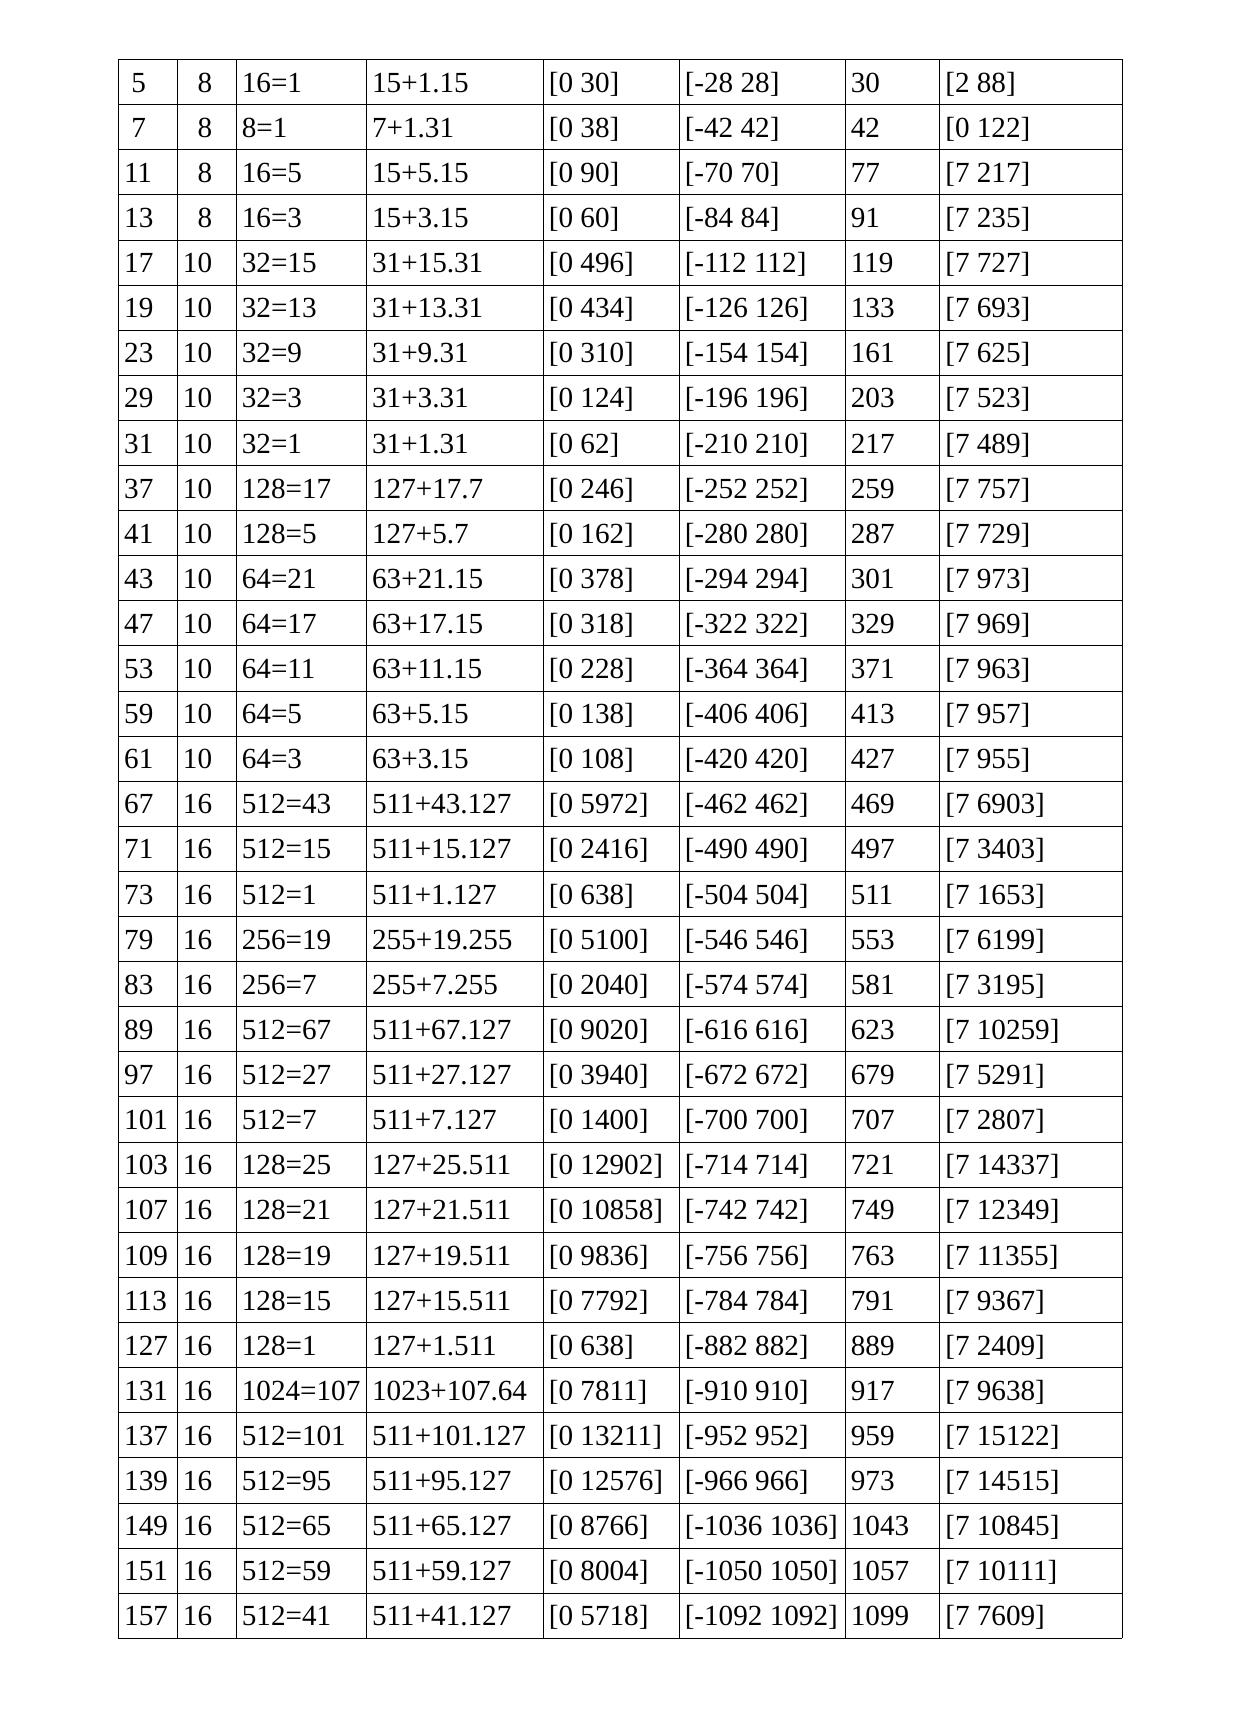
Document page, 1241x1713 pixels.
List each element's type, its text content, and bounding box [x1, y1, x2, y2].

table_cell 511+27.127 [367, 1052, 543, 1096]
table_cell 623 [846, 1007, 939, 1051]
table_cell 37 [119, 466, 177, 510]
table_cell [-504 504] [680, 872, 845, 916]
table_cell 16 [178, 1368, 236, 1412]
table_cell [-280 280] [680, 511, 845, 555]
table_cell 31+13.31 [367, 286, 543, 330]
table_cell 73 [119, 872, 177, 916]
table_cell 512=15 [237, 827, 366, 871]
table_cell 371 [846, 646, 939, 691]
table_cell 16 [178, 872, 236, 916]
table_cell 13 [119, 195, 177, 239]
table_cell 1099 [846, 1594, 939, 1638]
table_cell 791 [846, 1278, 939, 1322]
table_cell 47 [119, 601, 177, 645]
table_cell 8 [178, 105, 236, 149]
table_cell [7 10845] [940, 1504, 1122, 1547]
table_cell 32=1 [237, 421, 366, 465]
table_cell [-196 196] [680, 376, 845, 420]
table_cell 128=19 [237, 1233, 366, 1277]
table_cell 10 [178, 646, 236, 691]
table_cell 10 [178, 466, 236, 510]
table_cell [0 13211] [544, 1413, 679, 1457]
table_cell 103 [119, 1143, 177, 1187]
table_cell 889 [846, 1323, 939, 1367]
table_cell 128=21 [237, 1188, 366, 1232]
table_cell [-882 882] [680, 1323, 845, 1367]
table_cell 959 [846, 1413, 939, 1457]
table_cell [7 2807] [940, 1097, 1122, 1142]
table_cell 8 [178, 150, 236, 194]
table_cell 128=1 [237, 1323, 366, 1367]
table_cell 157 [119, 1594, 177, 1638]
table_cell 16 [178, 1594, 236, 1638]
table_cell 128=5 [237, 511, 366, 555]
table_cell 31+3.31 [367, 376, 543, 420]
table_cell 119 [846, 241, 939, 284]
table_cell [7 757] [940, 466, 1122, 510]
table_cell 83 [119, 962, 177, 1006]
table_cell 16 [178, 1278, 236, 1322]
table_cell 203 [846, 376, 939, 420]
table_cell [-322 322] [680, 601, 845, 645]
table_cell 512=67 [237, 1007, 366, 1051]
table_cell 16 [178, 782, 236, 826]
table_cell [7 955] [940, 737, 1122, 781]
table_cell 11 [119, 150, 177, 194]
table_cell 512=43 [237, 782, 366, 826]
table_cell 127+5.7 [367, 511, 543, 555]
table_cell [0 378] [544, 556, 679, 600]
table_cell [0 496] [544, 241, 679, 284]
table_cell [-1036 1036] [680, 1504, 845, 1547]
table_cell [7 217] [940, 150, 1122, 194]
table_cell [0 638] [544, 1323, 679, 1367]
table_cell [-42 42] [680, 105, 845, 149]
table_cell 15+3.15 [367, 195, 543, 239]
table_cell [-84 84] [680, 195, 845, 239]
table_cell 127 [119, 1323, 177, 1367]
table_cell [-154 154] [680, 331, 845, 375]
table_cell 511+7.127 [367, 1097, 543, 1142]
table_cell [0 5972] [544, 782, 679, 826]
table_cell 16=3 [237, 195, 366, 239]
table_cell 23 [119, 331, 177, 375]
table_cell 511+1.127 [367, 872, 543, 916]
table_cell 10 [178, 376, 236, 420]
table_cell 32=3 [237, 376, 366, 420]
table_cell 79 [119, 917, 177, 961]
table_cell [-784 784] [680, 1278, 845, 1322]
table_cell [-210 210] [680, 421, 845, 465]
table_cell [-714 714] [680, 1143, 845, 1187]
table_cell [-742 742] [680, 1188, 845, 1232]
table_cell 16 [178, 1052, 236, 1096]
table_cell 917 [846, 1368, 939, 1412]
table_cell 5 [119, 60, 177, 104]
table_cell 1057 [846, 1549, 939, 1593]
table_cell [7 9638] [940, 1368, 1122, 1412]
table_cell [7 9367] [940, 1278, 1122, 1322]
table_cell 89 [119, 1007, 177, 1051]
table_cell [2 88] [940, 60, 1122, 104]
table_cell 511+15.127 [367, 827, 543, 871]
table_cell [-364 364] [680, 646, 845, 691]
table_cell [0 9020] [544, 1007, 679, 1051]
table_cell 256=7 [237, 962, 366, 1006]
table_cell [0 60] [544, 195, 679, 239]
table_cell [-112 112] [680, 241, 845, 284]
table_cell 127+1.511 [367, 1323, 543, 1367]
table_cell [0 2040] [544, 962, 679, 1006]
table_cell 64=21 [237, 556, 366, 600]
table_cell 151 [119, 1549, 177, 1593]
table_cell 16 [178, 917, 236, 961]
table_cell [7 489] [940, 421, 1122, 465]
table_cell 469 [846, 782, 939, 826]
table_cell 91 [846, 195, 939, 239]
table_cell 31 [119, 421, 177, 465]
table_cell [0 246] [544, 466, 679, 510]
table_cell 10 [178, 331, 236, 375]
table_cell 1023+107.64 [367, 1368, 543, 1412]
table_cell [7 12349] [940, 1188, 1122, 1232]
table_cell [-672 672] [680, 1052, 845, 1096]
table_cell 512=95 [237, 1458, 366, 1502]
table_cell 133 [846, 286, 939, 330]
table_cell 16 [178, 1097, 236, 1142]
table_cell 131 [119, 1368, 177, 1412]
table_cell [-966 966] [680, 1458, 845, 1502]
table_cell 107 [119, 1188, 177, 1232]
table_cell [7 1653] [940, 872, 1122, 916]
table_cell 511+95.127 [367, 1458, 543, 1502]
table_cell 413 [846, 692, 939, 736]
table_cell [7 963] [940, 646, 1122, 691]
table_cell 64=3 [237, 737, 366, 781]
table_cell [7 14515] [940, 1458, 1122, 1502]
table_cell 109 [119, 1233, 177, 1277]
table_cell 553 [846, 917, 939, 961]
table_cell 1024=107 [237, 1368, 366, 1412]
table_cell 137 [119, 1413, 177, 1457]
table_cell 256=19 [237, 917, 366, 961]
table_cell 512=65 [237, 1504, 366, 1547]
table_cell 71 [119, 827, 177, 871]
table_cell [0 5718] [544, 1594, 679, 1638]
table_cell 127+25.511 [367, 1143, 543, 1187]
table_cell 512=101 [237, 1413, 366, 1457]
table_cell [0 122] [940, 105, 1122, 149]
table_cell 16 [178, 1413, 236, 1457]
table_cell [7 6903] [940, 782, 1122, 826]
table_cell [7 693] [940, 286, 1122, 330]
table_cell [-420 420] [680, 737, 845, 781]
table_cell 61 [119, 737, 177, 781]
table_cell [-952 952] [680, 1413, 845, 1457]
table_cell 16 [178, 1323, 236, 1367]
table_cell 763 [846, 1233, 939, 1277]
table_cell 749 [846, 1188, 939, 1232]
table_cell 301 [846, 556, 939, 600]
table_cell 679 [846, 1052, 939, 1096]
table_cell [7 973] [940, 556, 1122, 600]
table_cell [7 523] [940, 376, 1122, 420]
table_cell [0 62] [544, 421, 679, 465]
table_cell [7 15122] [940, 1413, 1122, 1457]
table_cell [7 2409] [940, 1323, 1122, 1367]
table_cell 43 [119, 556, 177, 600]
table_cell [7 969] [940, 601, 1122, 645]
table_cell [7 5291] [940, 1052, 1122, 1096]
table_cell 512=1 [237, 872, 366, 916]
table_cell 1043 [846, 1504, 939, 1547]
table_cell 32=9 [237, 331, 366, 375]
table_cell 10 [178, 286, 236, 330]
table_cell 161 [846, 331, 939, 375]
table_cell 16=1 [237, 60, 366, 104]
table_cell 259 [846, 466, 939, 510]
table_cell 287 [846, 511, 939, 555]
table_cell 497 [846, 827, 939, 871]
table_cell [7 3195] [940, 962, 1122, 1006]
table_cell [0 228] [544, 646, 679, 691]
table_cell 512=59 [237, 1549, 366, 1593]
table_cell 16 [178, 1504, 236, 1547]
table_cell [-294 294] [680, 556, 845, 600]
table_cell [0 90] [544, 150, 679, 194]
table_cell 16=5 [237, 150, 366, 194]
table_cell 255+7.255 [367, 962, 543, 1006]
table_cell [0 12902] [544, 1143, 679, 1187]
table_cell [0 30] [544, 60, 679, 104]
table_cell [0 7811] [544, 1368, 679, 1412]
table_cell 581 [846, 962, 939, 1006]
table_cell 16 [178, 1143, 236, 1187]
table_cell 17 [119, 241, 177, 284]
table_cell 53 [119, 646, 177, 691]
table_cell 30 [846, 60, 939, 104]
table_cell [0 9836] [544, 1233, 679, 1277]
table_cell [0 12576] [544, 1458, 679, 1502]
table_cell 511+101.127 [367, 1413, 543, 1457]
table_cell [0 434] [544, 286, 679, 330]
table_cell [-616 616] [680, 1007, 845, 1051]
table_cell 10 [178, 601, 236, 645]
table_cell [7 10111] [940, 1549, 1122, 1593]
table_cell 329 [846, 601, 939, 645]
table_cell 63+3.15 [367, 737, 543, 781]
table_cell 16 [178, 962, 236, 1006]
table_cell 217 [846, 421, 939, 465]
table_cell 63+5.15 [367, 692, 543, 736]
table_cell [-1092 1092] [680, 1594, 845, 1638]
table_cell 77 [846, 150, 939, 194]
table_cell 32=13 [237, 286, 366, 330]
table_cell 255+19.255 [367, 917, 543, 961]
table_cell [0 38] [544, 105, 679, 149]
table_cell 128=17 [237, 466, 366, 510]
table_cell 427 [846, 737, 939, 781]
table_cell 16 [178, 1233, 236, 1277]
table_cell [-574 574] [680, 962, 845, 1006]
table_cell 16 [178, 1007, 236, 1051]
table_cell 511+65.127 [367, 1504, 543, 1547]
table_cell 10 [178, 241, 236, 284]
table_cell [7 727] [940, 241, 1122, 284]
table_cell [-462 462] [680, 782, 845, 826]
table_cell [7 10259] [940, 1007, 1122, 1051]
table_cell [7 7609] [940, 1594, 1122, 1638]
table_cell [7 729] [940, 511, 1122, 555]
table_cell 63+17.15 [367, 601, 543, 645]
table_cell [0 8004] [544, 1549, 679, 1593]
table_cell [0 638] [544, 872, 679, 916]
table_cell 512=7 [237, 1097, 366, 1142]
table_cell 97 [119, 1052, 177, 1096]
table_cell 721 [846, 1143, 939, 1187]
table_cell [0 5100] [544, 917, 679, 961]
table_cell [-126 126] [680, 286, 845, 330]
table_cell [0 108] [544, 737, 679, 781]
table_cell 19 [119, 286, 177, 330]
table_cell [0 124] [544, 376, 679, 420]
table_cell 29 [119, 376, 177, 420]
table_cell [-70 70] [680, 150, 845, 194]
table_cell 139 [119, 1458, 177, 1502]
table_cell 7+1.31 [367, 105, 543, 149]
table_cell [0 318] [544, 601, 679, 645]
table_cell 31+9.31 [367, 331, 543, 375]
table_cell 16 [178, 827, 236, 871]
table_cell [0 10858] [544, 1188, 679, 1232]
table_cell [-910 910] [680, 1368, 845, 1412]
table_cell 128=25 [237, 1143, 366, 1187]
table_cell 63+21.15 [367, 556, 543, 600]
table_cell 127+19.511 [367, 1233, 543, 1277]
table_cell [0 2416] [544, 827, 679, 871]
table_cell [0 7792] [544, 1278, 679, 1322]
table_cell [-490 490] [680, 827, 845, 871]
table_cell [7 625] [940, 331, 1122, 375]
table_cell 41 [119, 511, 177, 555]
table_cell [7 11355] [940, 1233, 1122, 1277]
table_cell [-1050 1050] [680, 1549, 845, 1593]
table_cell 512=41 [237, 1594, 366, 1638]
table_cell 31+1.31 [367, 421, 543, 465]
table_cell 64=11 [237, 646, 366, 691]
table_cell [-546 546] [680, 917, 845, 961]
table_cell [7 957] [940, 692, 1122, 736]
table_cell [0 162] [544, 511, 679, 555]
table_cell 32=15 [237, 241, 366, 284]
table_cell 59 [119, 692, 177, 736]
table_cell [0 3940] [544, 1052, 679, 1096]
table_cell 8=1 [237, 105, 366, 149]
table_cell [-756 756] [680, 1233, 845, 1277]
table_cell 10 [178, 556, 236, 600]
table_cell 10 [178, 692, 236, 736]
table_cell 511+43.127 [367, 782, 543, 826]
table_cell 10 [178, 737, 236, 781]
table_cell 63+11.15 [367, 646, 543, 691]
table_cell 128=15 [237, 1278, 366, 1322]
table_cell 707 [846, 1097, 939, 1142]
table_cell 511 [846, 872, 939, 916]
table_cell 15+1.15 [367, 60, 543, 104]
table_cell [7 3403] [940, 827, 1122, 871]
table_cell 101 [119, 1097, 177, 1142]
table_cell 42 [846, 105, 939, 149]
table_cell 511+67.127 [367, 1007, 543, 1051]
table_cell 16 [178, 1458, 236, 1502]
table_cell 512=27 [237, 1052, 366, 1096]
table_cell 973 [846, 1458, 939, 1502]
table_cell 511+41.127 [367, 1594, 543, 1638]
table_cell 127+17.7 [367, 466, 543, 510]
table_cell 16 [178, 1549, 236, 1593]
table_cell 511+59.127 [367, 1549, 543, 1593]
table_cell [7 235] [940, 195, 1122, 239]
table_cell 127+21.511 [367, 1188, 543, 1232]
table_cell 10 [178, 511, 236, 555]
table_cell 15+5.15 [367, 150, 543, 194]
table_cell [0 1400] [544, 1097, 679, 1142]
table_cell 64=5 [237, 692, 366, 736]
table_cell [0 138] [544, 692, 679, 736]
table_cell 7 [119, 105, 177, 149]
table_cell 10 [178, 421, 236, 465]
table_cell [7 6199] [940, 917, 1122, 961]
table_cell 127+15.511 [367, 1278, 543, 1322]
table_cell [0 310] [544, 331, 679, 375]
table_cell 31+15.31 [367, 241, 543, 284]
table_cell 8 [178, 60, 236, 104]
table_cell 149 [119, 1504, 177, 1547]
table_cell [-406 406] [680, 692, 845, 736]
table_cell 8 [178, 195, 236, 239]
table_cell [-700 700] [680, 1097, 845, 1142]
table_cell [-252 252] [680, 466, 845, 510]
table_cell 16 [178, 1188, 236, 1232]
table_cell 64=17 [237, 601, 366, 645]
table_cell [7 14337] [940, 1143, 1122, 1187]
table_cell [0 8766] [544, 1504, 679, 1547]
table_cell [-28 28] [680, 60, 845, 104]
table_cell 67 [119, 782, 177, 826]
table_cell 113 [119, 1278, 177, 1322]
